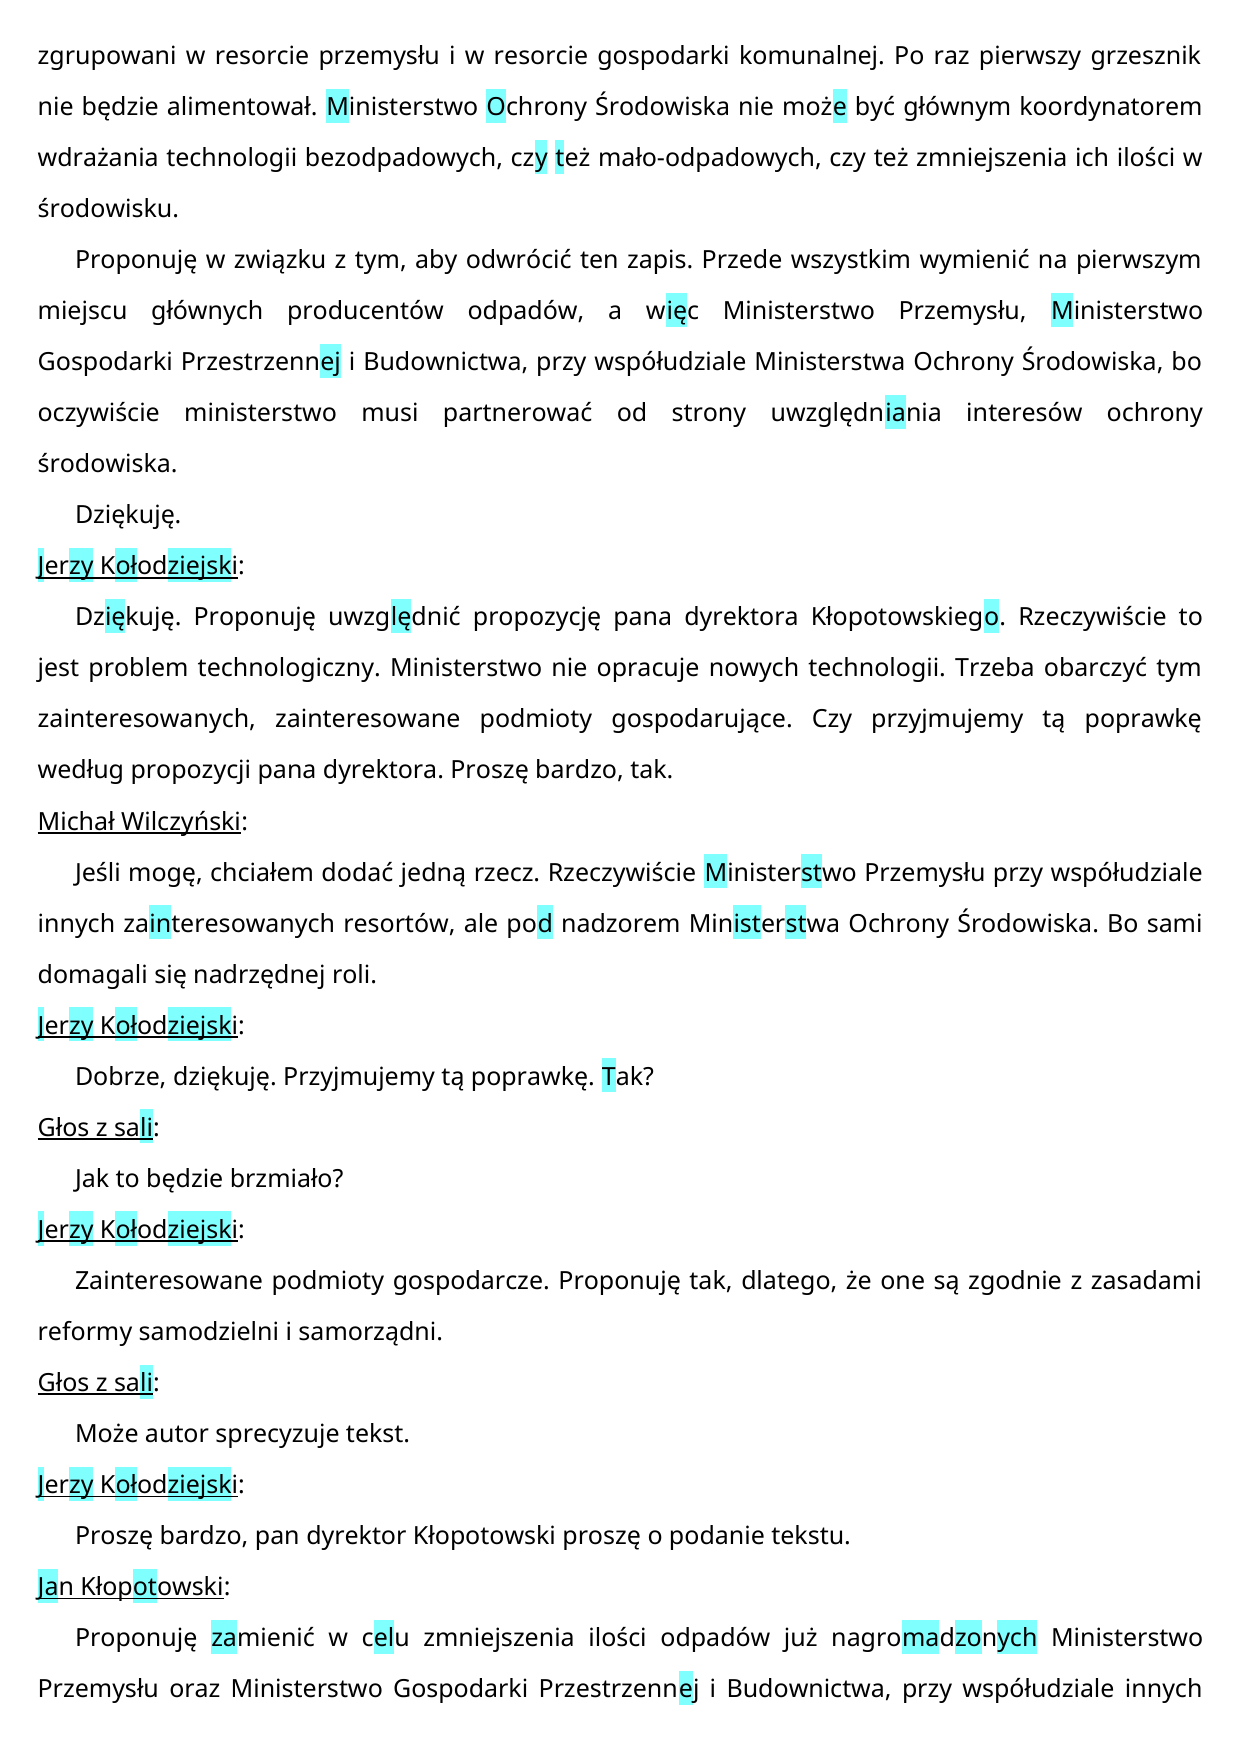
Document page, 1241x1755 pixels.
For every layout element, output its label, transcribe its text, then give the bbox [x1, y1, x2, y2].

text Dziękuję. Proponuję uwzględnić propozycję pana dyrektora Kłopotowskiego. Rzeczywiście to jest problem technologiczny. Ministerstwo nie opracuje nowych technologii. Trzeba obarczyć tym zainteresowanych, zainteresowane podmioty gospodarujące. Czy przyjmujemy tą poprawkę według propozycji pana dyrektora. Proszę bardzo, tak. [37, 599, 1203, 786]
text Michał Wilczyński: [37, 803, 1203, 837]
text Jeśli mogę, chciałem dodać jedną rzecz. Rzeczywiście Ministerstwo Przemysłu przy współudziale innych zainteresowanych resortów, ale pod nadzorem Ministerstwa Ochrony Środowiska. Bo sami domagali się nadrzędnej roli. [37, 854, 1203, 990]
text Może autor sprecyzuje tekst. [37, 1416, 1203, 1450]
text zgrupowani w resorcie przemysłu i w resorcie gospodarki komunalnej. Po raz pierwszy grzesznik nie będzie alimentował. Ministerstwo Ochrony Środowiska nie może być głównym koordynatorem wdrażania technologii bezodpadowych, czy też mało-odpadowych, czy też zmniejszenia ich ilości w środowisku. [37, 37, 1203, 225]
text Zainteresowane podmioty gospodarcze. Proponuję tak, dlatego, że one są zgodnie z zasadami reformy samodzielni i samorządni. [37, 1262, 1203, 1348]
text Jerzy Kołodziejski: [37, 1467, 1203, 1501]
text Proszę bardzo, pan dyrektor Kłopotowski proszę o podanie tekstu. [37, 1518, 1203, 1552]
text Jak to będzie brzmiało? [37, 1160, 1203, 1194]
text Proponuję w związku z tym, aby odwrócić ten zapis. Przede wszystkim wymienić na pierwszym miejscu głównych producentów odpadów, a więc Ministerstwo Przemysłu, Ministerstwo Gospodarki Przestrzennej i Budownictwa, przy współudziale Ministerstwa Ochrony Środowiska, bo oczywiście ministerstwo musi partnerować od strony uwzględniania interesów ochrony środowiska. [37, 242, 1203, 480]
text Dobrze, dziękuję. Przyjmujemy tą poprawkę. Tak? [37, 1058, 1203, 1092]
text Głos z sali: [37, 1109, 1203, 1143]
text Jerzy Kołodziejski: [37, 1211, 1203, 1246]
text Proponuję zamienić w celu zmniejszenia ilości odpadów już nagromadzonych Ministerstwo Przemysłu oraz Ministerstwo Gospodarki Przestrzennej i Budownictwa, przy współudziale innych [37, 1620, 1203, 1705]
text Głos z sali: [37, 1364, 1203, 1399]
text Jerzy Kołodziejski: [37, 548, 1203, 582]
text Dziękuję. [37, 497, 1203, 531]
text Jan Kłopotowski: [37, 1569, 1203, 1603]
text Jerzy Kołodziejski: [37, 1007, 1203, 1041]
